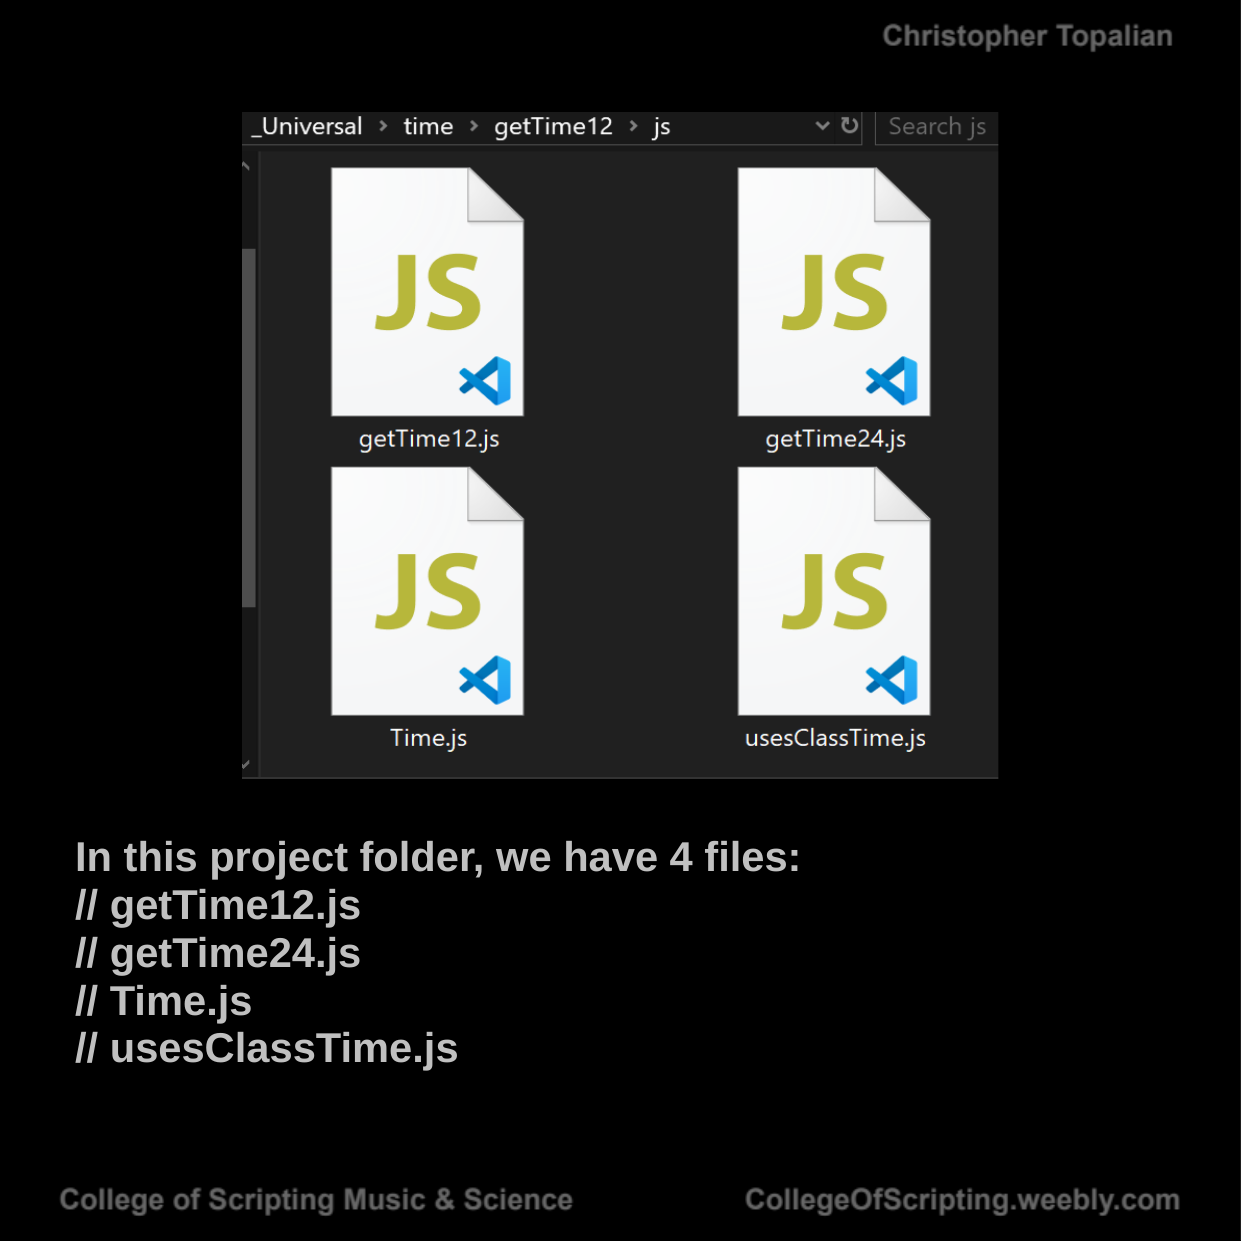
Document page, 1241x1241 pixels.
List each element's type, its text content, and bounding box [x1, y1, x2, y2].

text // getTime12.js [75, 880, 1166, 928]
text // getTime24.js [75, 928, 1166, 976]
text In this project folder, we have 4 files: [75, 832, 1166, 880]
picture [242, 112, 999, 779]
text // usesClassTime.js [75, 1024, 1166, 1072]
text // Time.js [75, 976, 1166, 1024]
